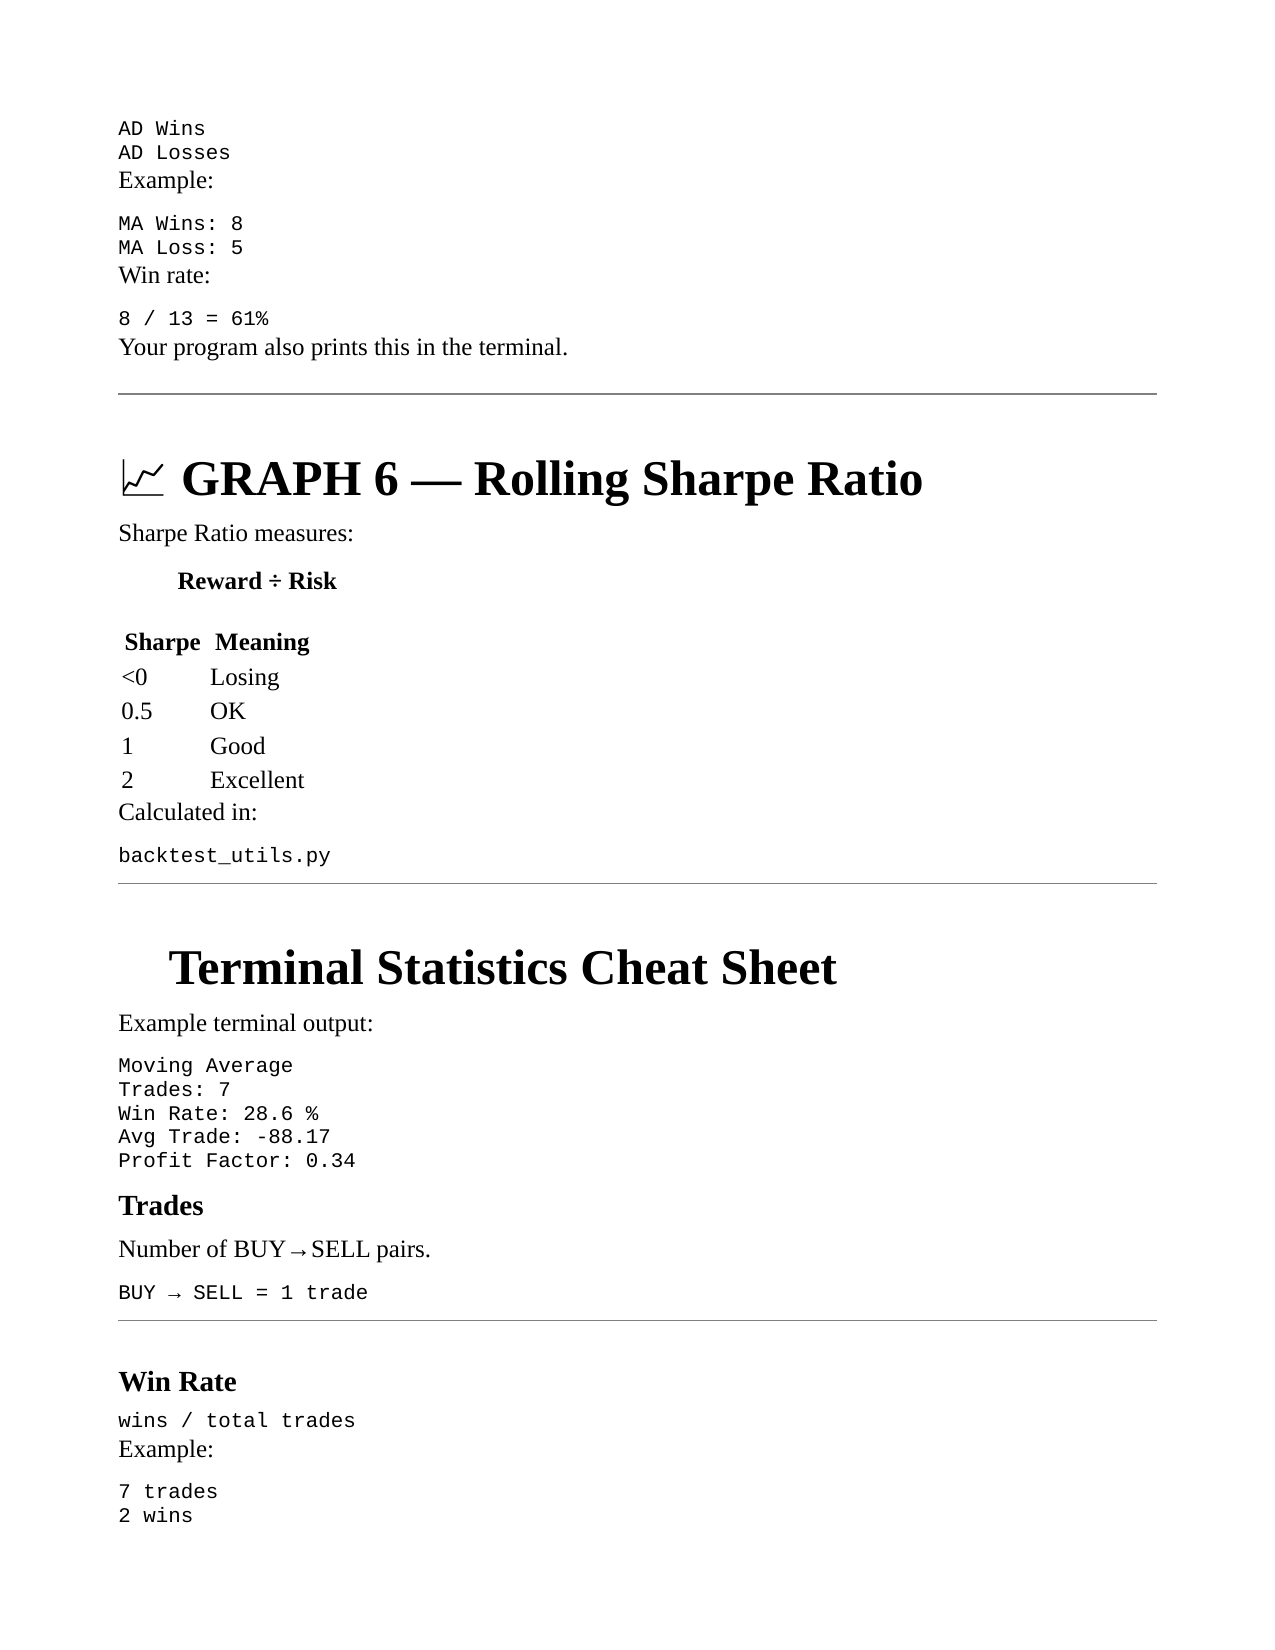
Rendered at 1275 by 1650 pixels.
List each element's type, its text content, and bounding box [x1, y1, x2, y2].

text Calculated in: [118, 797, 1157, 826]
text 8 / 13 = 61% [118, 308, 1157, 332]
subtitle Trades [118, 1188, 1157, 1222]
table_header Sharpe [118, 624, 207, 659]
text Your program also prints this in the terminal. [118, 332, 1157, 360]
text Avg Trade: -88.17 [118, 1126, 1157, 1150]
text Moving Average [118, 1055, 1157, 1079]
text backtest_utils.py [118, 845, 1157, 868]
text Profit Factor: 0.34 [118, 1150, 1157, 1173]
text Example: [118, 1434, 1157, 1463]
text Reward ÷ Risk [177, 566, 1098, 595]
table_cell 0.5 [118, 694, 207, 728]
subtitle 🧾 Terminal Statistics Cheat Sheet [118, 938, 1157, 995]
text wins / total trades [118, 1410, 1157, 1434]
text Number of BUY→SELL pairs. [118, 1234, 1157, 1263]
text Win Rate: 28.6 % [118, 1103, 1157, 1126]
table_cell Good [207, 728, 317, 763]
text Win rate: [118, 260, 1157, 289]
text Trades: 7 [118, 1079, 1157, 1103]
text 7 trades [118, 1482, 1157, 1505]
subtitle Win Rate [118, 1364, 1157, 1398]
table_cell Losing [207, 659, 317, 693]
table_header Meaning [207, 624, 317, 659]
text MA Wins: 8 [118, 213, 1157, 237]
table_cell 2 [118, 763, 207, 797]
text 2 wins [118, 1505, 1157, 1529]
text Example terminal output: [118, 1008, 1157, 1036]
text BUY → SELL = 1 trade [118, 1282, 1157, 1305]
table_cell Excellent [207, 763, 317, 797]
table_cell <0 [118, 659, 207, 693]
table_cell 1 [118, 728, 207, 763]
text Sharpe Ratio measures: [118, 518, 1157, 547]
text MA Loss: 5 [118, 237, 1157, 260]
text AD Losses [118, 142, 1157, 165]
text AD Wins [118, 118, 1157, 142]
text Example: [118, 165, 1157, 194]
table_cell OK [207, 694, 317, 728]
subtitle 📈 GRAPH 6 — Rolling Sharpe Ratio [118, 448, 1157, 506]
